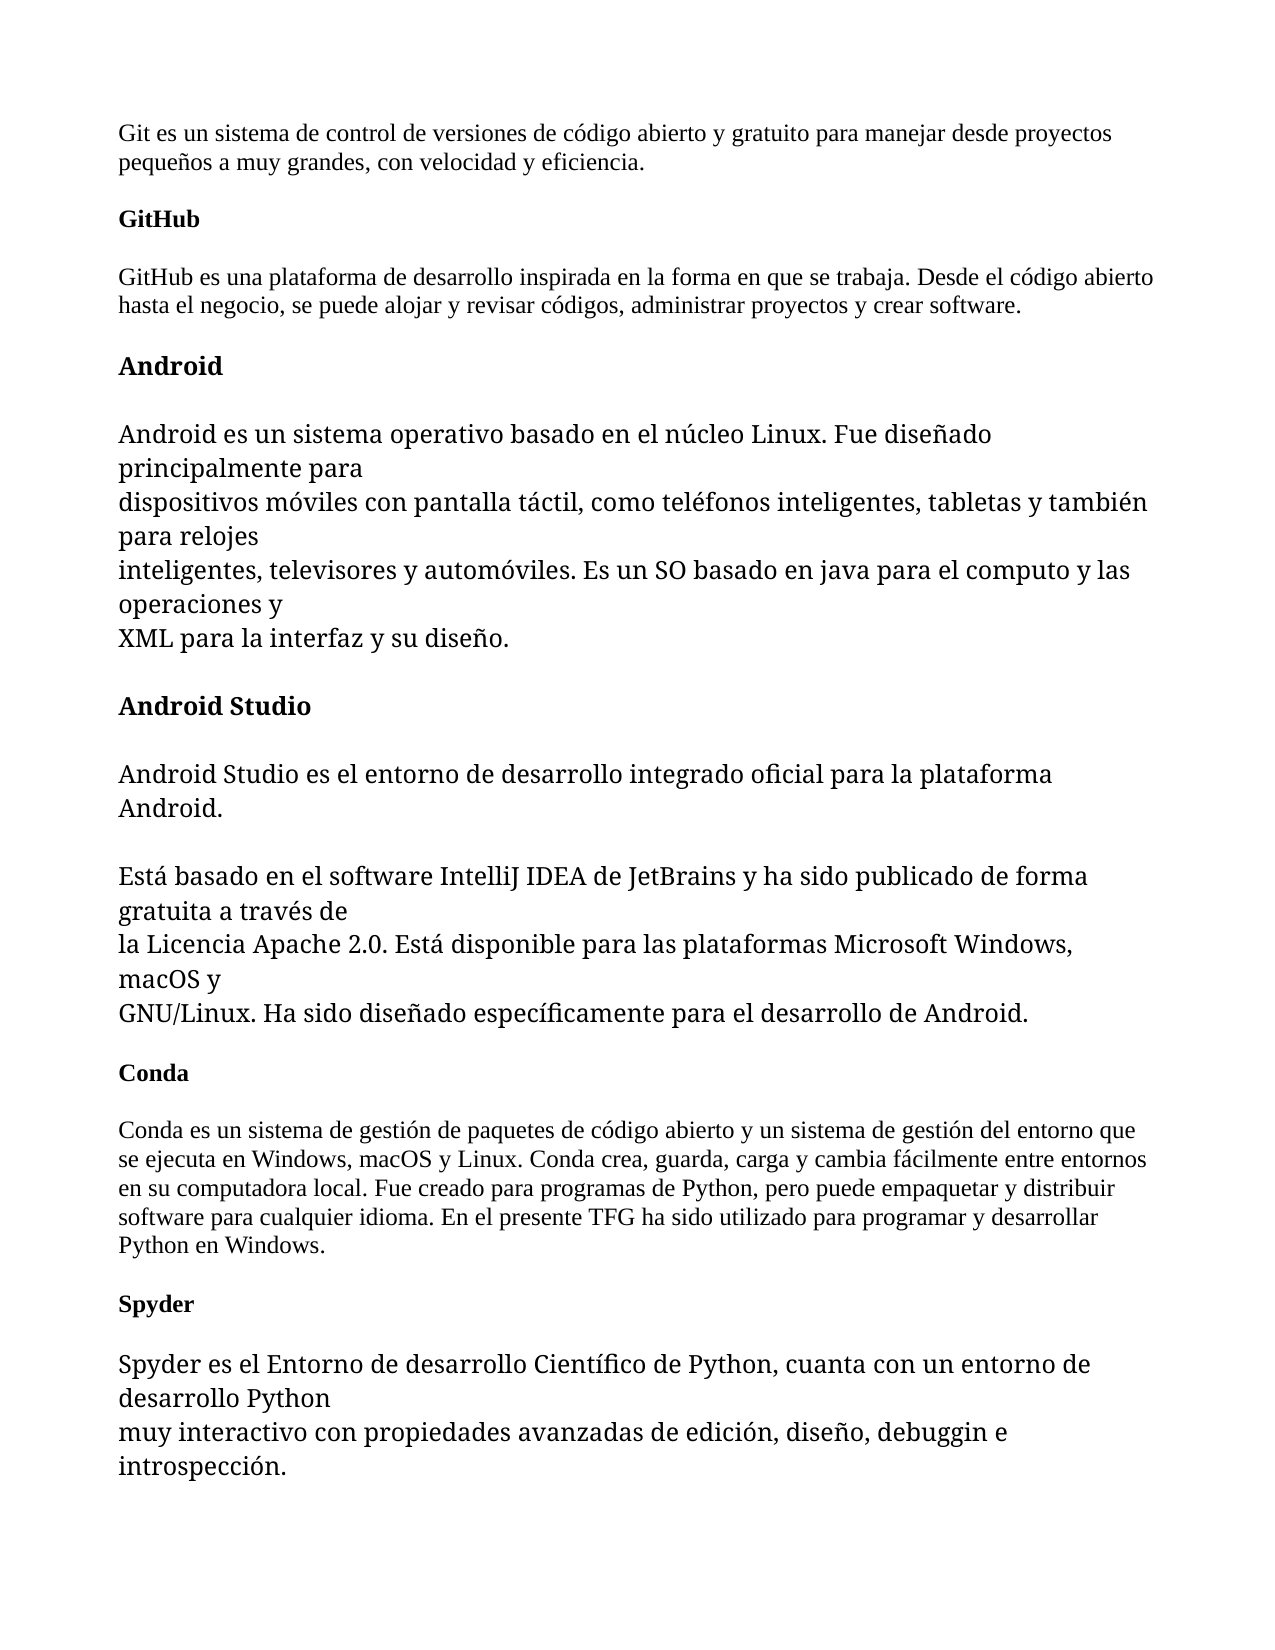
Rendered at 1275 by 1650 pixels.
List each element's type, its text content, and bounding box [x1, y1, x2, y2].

text Spyder es el Entorno de desarrollo Científico de Python, cuanta con un entorno de desarrollo Python [118, 1346, 1157, 1414]
text GitHub [118, 204, 1157, 233]
text la Licencia Apache 2.0. Está disponible para las plataformas Microsoft Windows, macOS y [118, 927, 1157, 995]
text Android es un sistema operativo basado en el núcleo Linux. Fue diseñado principalmente para [118, 416, 1157, 484]
text inteligentes, televisores y automóviles. Es un SO basado en java para el computo y las operaciones y [118, 552, 1157, 621]
text Android Studio es el entorno de desarrollo integrado oficial para la plataforma Android. [118, 757, 1157, 825]
text Android [118, 348, 1157, 382]
text muy interactivo con propiedades avanzadas de edición, diseño, debuggin e introspección. [118, 1414, 1157, 1483]
text Conda es un sistema de gestión de paquetes de código abierto y un sistema de gestión del entorno que se ejecuta en Windows, macOS y Linux. Conda crea, guarda, carga y cambia fácilmente entre entornos en su computadora local. Fue creado para programas de Python, pero puede empaquetar y distribuir software para cualquier idioma. En el presente TFG ha sido utilizado para programar y desarrollar Python en Windows. [118, 1116, 1157, 1259]
text XML para la interfaz y su diseño. [118, 621, 1157, 655]
text Spyder [118, 1289, 1157, 1318]
text Git es un sistema de control de versiones de código abierto y gratuito para manejar desde proyectos pequeños a muy grandes, con velocidad y eficiencia. [118, 118, 1157, 176]
text GitHub es una plataforma de desarrollo inspirada en la forma en que se trabaja. Desde el código abierto hasta el negocio, se puede alojar y revisar códigos, administrar proyectos y crear software. [118, 262, 1157, 319]
text Conda [118, 1058, 1157, 1087]
text Android Studio [118, 689, 1157, 723]
text dispositivos móviles con pantalla táctil, como teléfonos inteligentes, tabletas y también para relojes [118, 484, 1157, 552]
text Está basado en el software IntelliJ IDEA de JetBrains y ha sido publicado de forma gratuita a través de [118, 859, 1157, 927]
text GNU/Linux. Ha sido diseñado específicamente para el desarrollo de Android. [118, 995, 1157, 1029]
